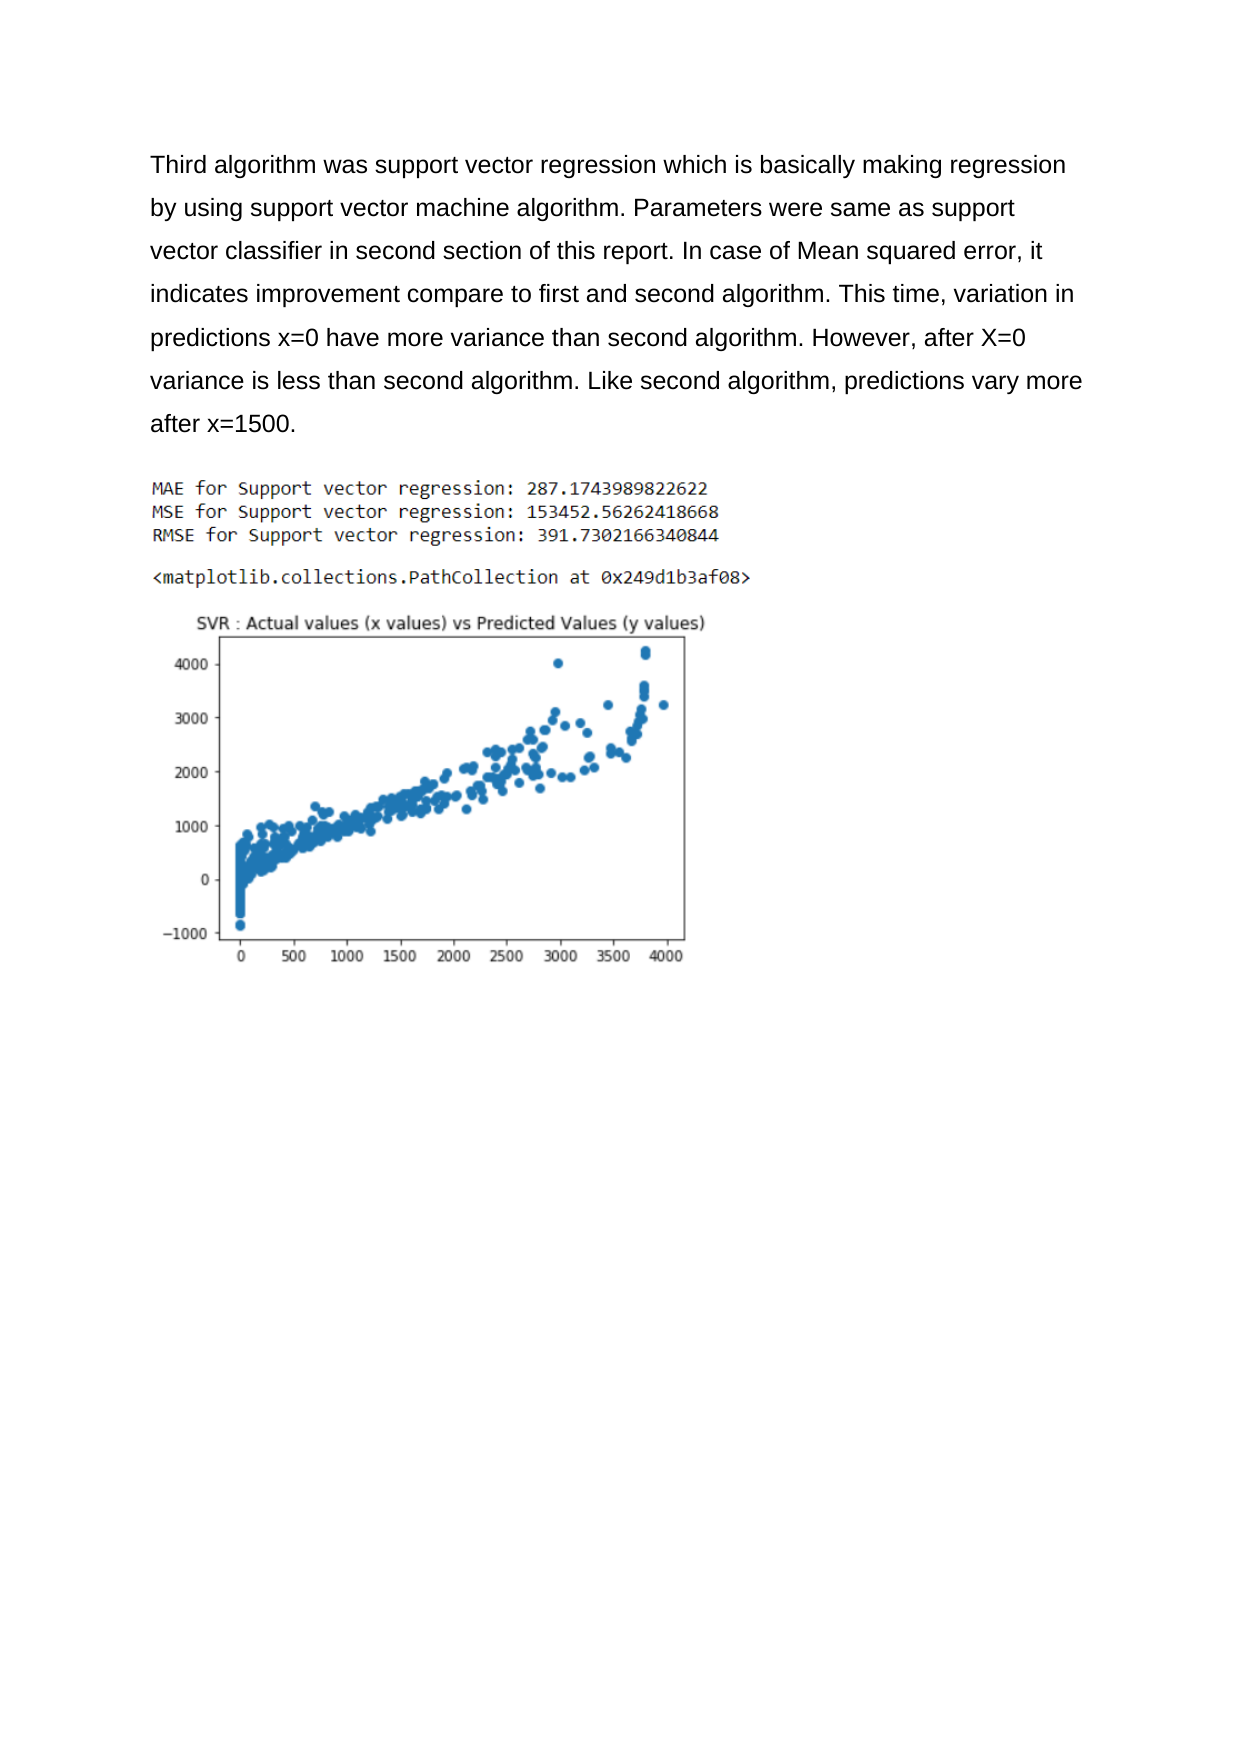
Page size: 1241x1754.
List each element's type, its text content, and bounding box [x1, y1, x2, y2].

text Third algorithm was support vector regression which is basically making regression by using support vector machine algorithm. Parameters were same as support vector classifier in second section of this report. In case of Mean squared error, it indicates improvement compare to first and second algorithm. This time, variation in predictions x=0 have more variance than second algorithm. However, after X=0 variance is less than second algorithm. Like second algorithm, predictions vary more after x=1500. [150, 150, 1090, 437]
